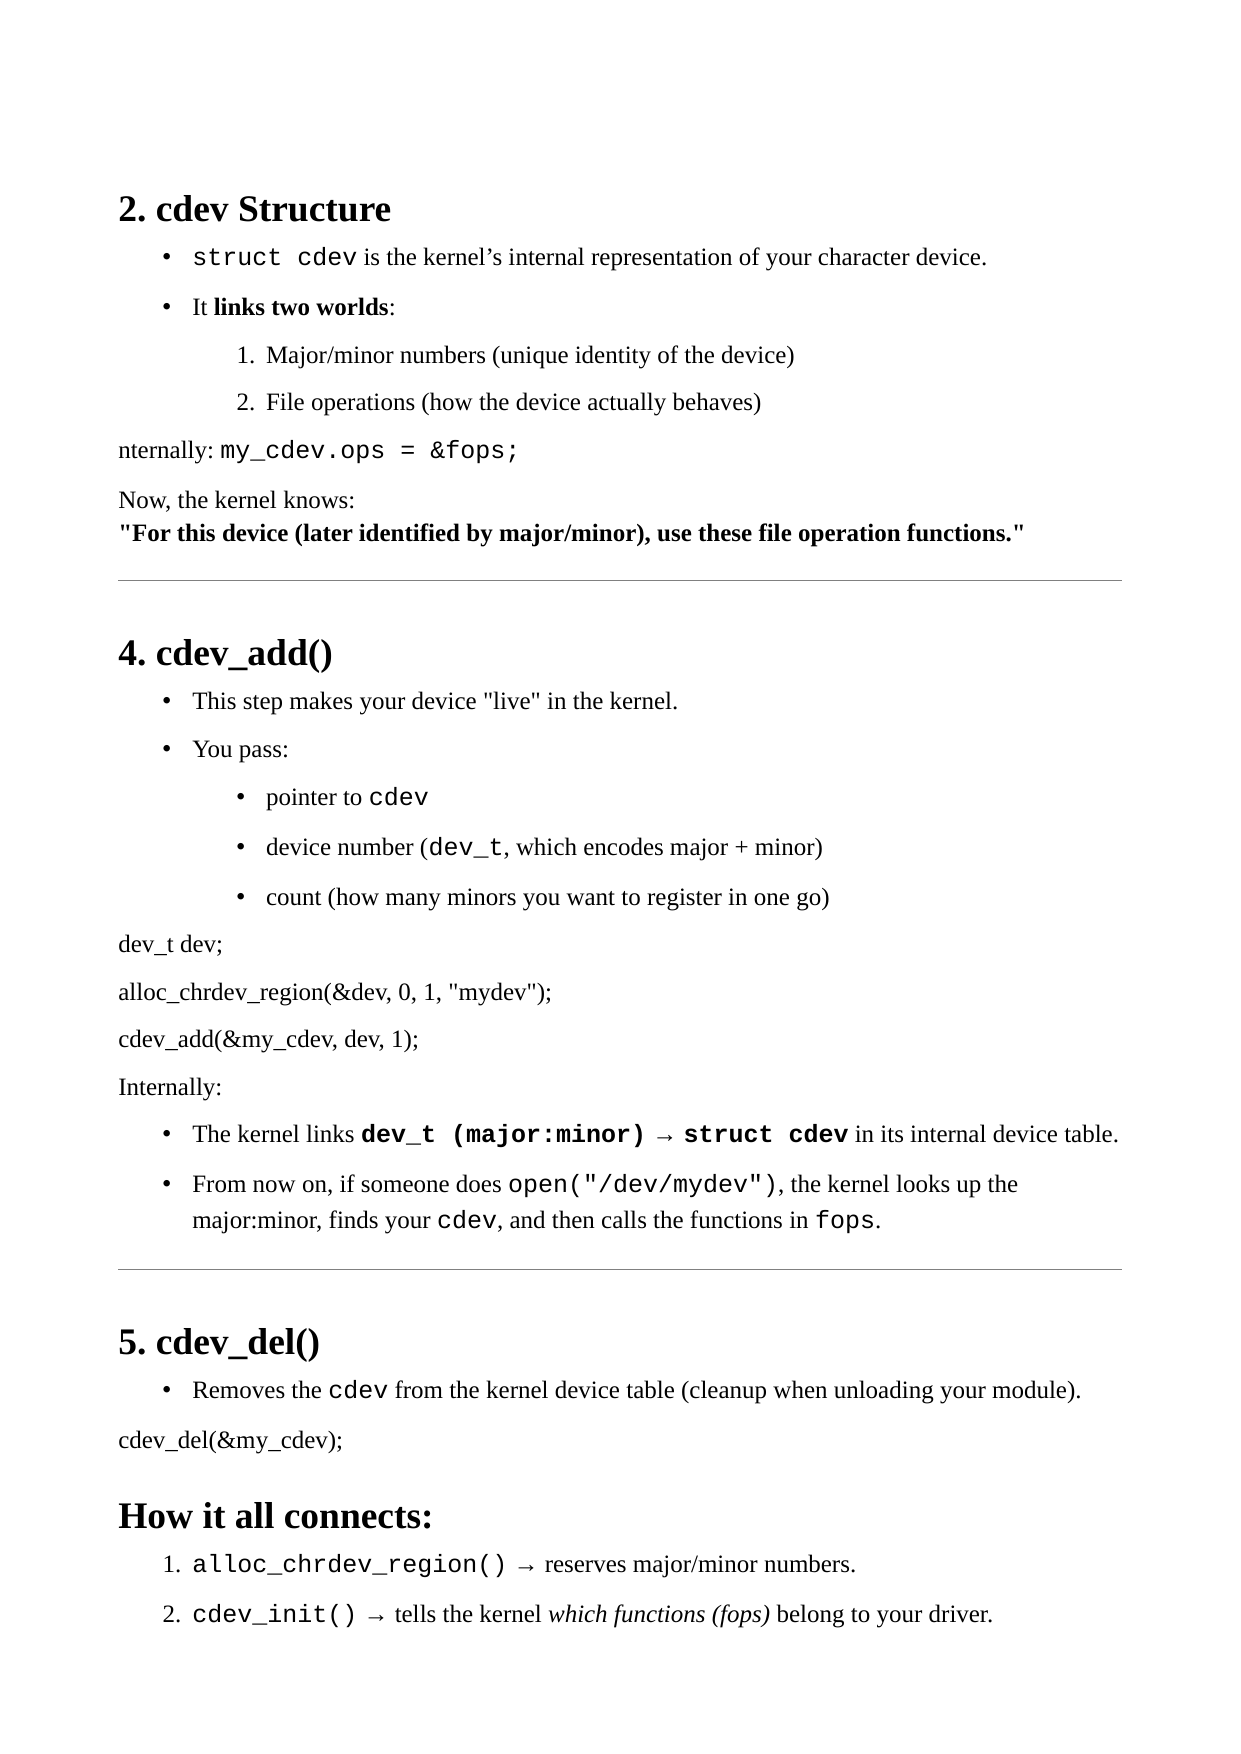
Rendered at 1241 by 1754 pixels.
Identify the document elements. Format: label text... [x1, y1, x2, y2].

list You pass: [162, 734, 1122, 763]
text cdev_del(&my_cdev); [118, 1425, 1122, 1454]
text dev_t dev; [118, 929, 1122, 958]
list The kernel links dev_t (major:minor) → struct cdev in its internal device table. [162, 1119, 1122, 1150]
list It links two worlds: [162, 292, 1122, 321]
list From now on, if someone does open("/dev/mydev"), the kernel looks up the major:minor, finds your cdev, and then calls the functions in fops. [162, 1169, 1122, 1236]
text Internally: [118, 1072, 1122, 1101]
text Now, the kernel knows: "For this device (later identified by major/minor), use these file operation functions." [118, 485, 1122, 547]
list cdev_init() → tells the kernel which functions (fops) belong to your driver. [162, 1599, 1122, 1630]
list Major/minor numbers (unique identity of the device) [236, 340, 1122, 368]
list pointer to cdev [236, 782, 1122, 812]
list struct cdev is the kernel’s internal representation of your character device. [162, 242, 1122, 273]
list Removes the cdev from the kernel device table (cleanup when unloading your module). [162, 1375, 1122, 1406]
subtitle 2. cdev Structure [118, 187, 1122, 230]
text cdev_add(&my_cdev, dev, 1); [118, 1024, 1122, 1053]
text alloc_chrdev_region(&dev, 0, 1, "mydev"); [118, 977, 1122, 1006]
subtitle 4. cdev_add() [118, 631, 1122, 674]
text nternally: my_cdev.ops = &fops; [118, 435, 1122, 466]
subtitle How it all connects: [118, 1494, 1122, 1537]
subtitle 5. cdev_del() [118, 1320, 1122, 1363]
list File operations (how the device actually behaves) [236, 387, 1122, 416]
list device number (dev_t, which encodes major + minor) [236, 832, 1122, 862]
list count (how many minors you want to register in one go) [236, 882, 1122, 910]
list This step makes your device "live" in the kernel. [162, 686, 1122, 715]
list alloc_chrdev_region() → reserves major/minor numbers. [162, 1549, 1122, 1580]
